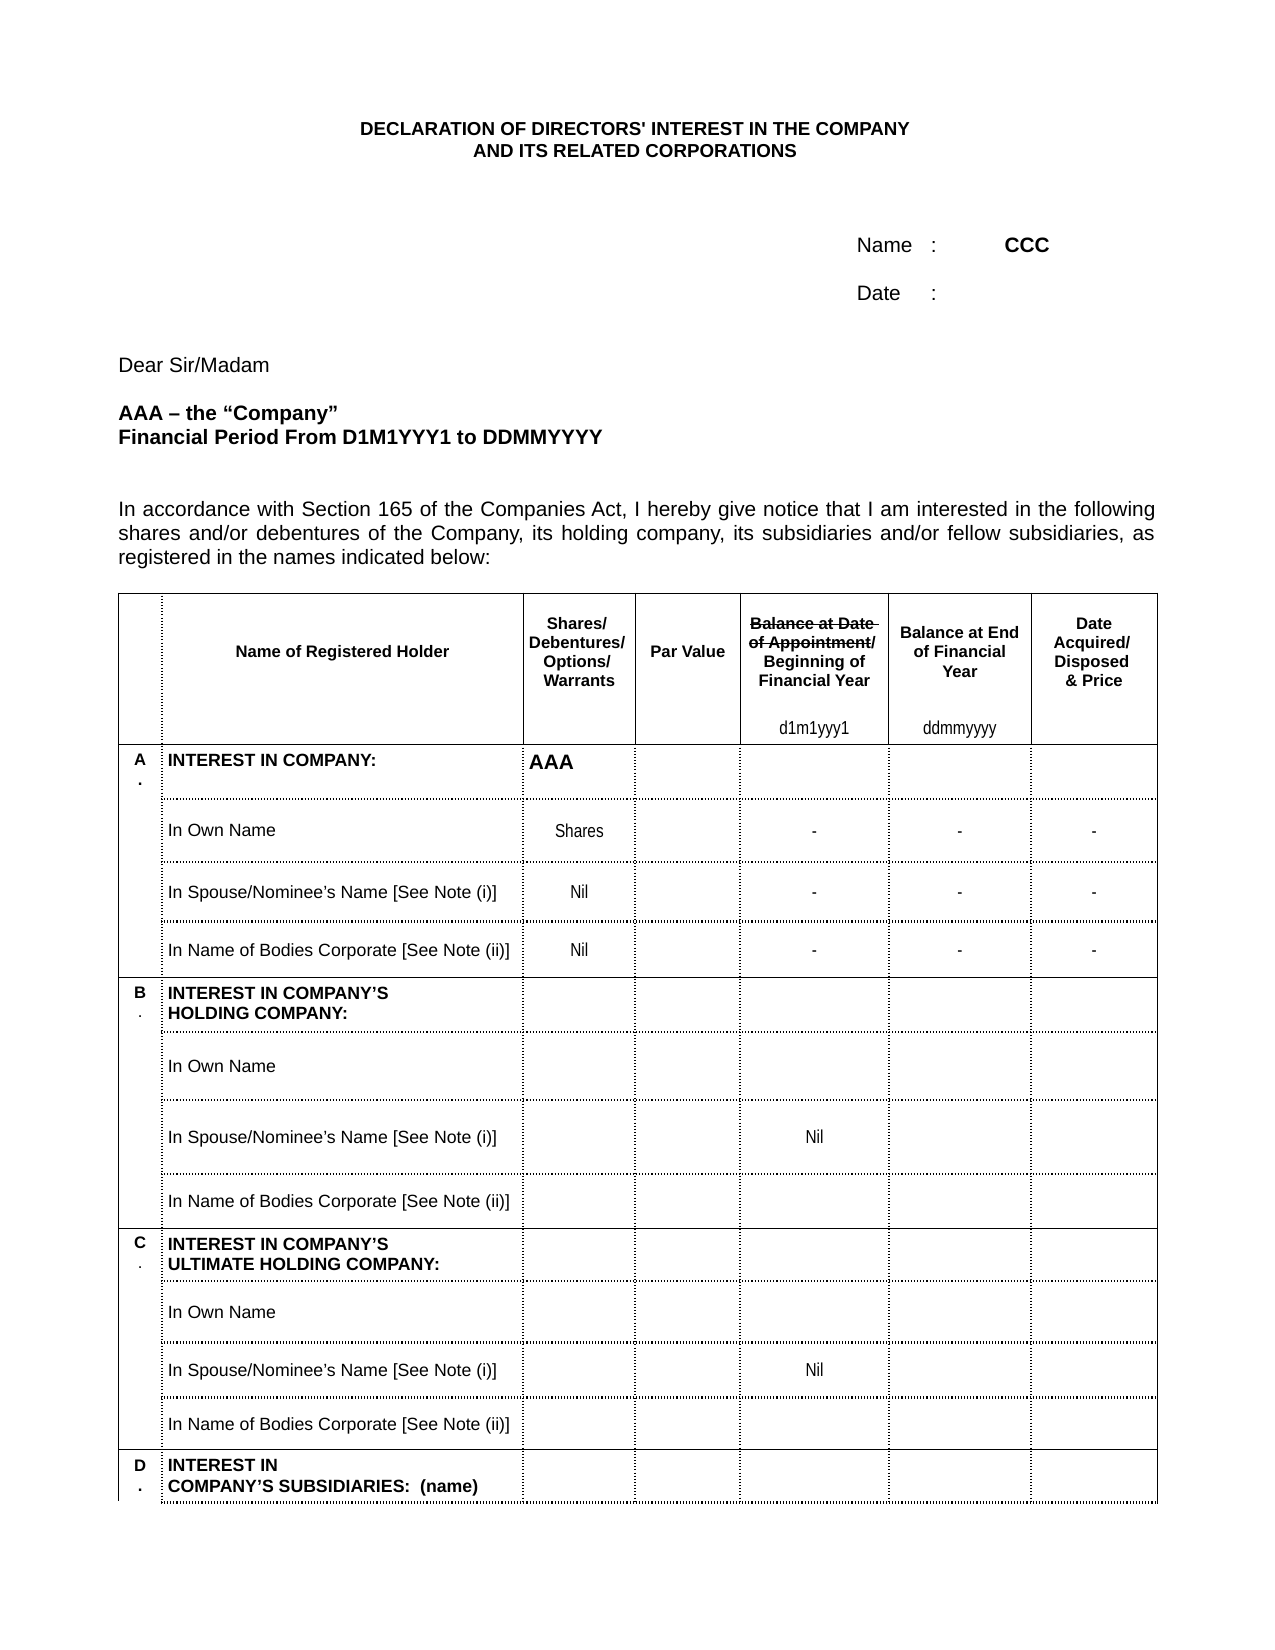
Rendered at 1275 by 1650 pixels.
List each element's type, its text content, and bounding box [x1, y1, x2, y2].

table_cell In Spouse/Nominee’s Name [See Note (i)] [162, 1099, 523, 1173]
table_cell INTEREST IN COMPANY’S HOLDING COMPANY: [162, 978, 523, 1031]
table_cell [740, 1031, 888, 1099]
table_cell [635, 1396, 740, 1449]
text Date : [118, 281, 1157, 305]
table_header Date Acquired/ Disposed & Price [1032, 594, 1157, 711]
table_cell [1031, 1341, 1157, 1396]
table_cell [1032, 711, 1157, 744]
table_cell [635, 1031, 740, 1099]
table_cell INTEREST IN COMPANY’S SUBSIDIARIES: (name) [162, 1450, 523, 1501]
table_cell [635, 1341, 740, 1396]
table_cell - [1031, 920, 1157, 977]
table_cell [740, 978, 888, 1031]
table_cell [523, 1173, 635, 1227]
table_cell Nil [740, 1099, 888, 1173]
table_cell [889, 745, 1031, 798]
table_cell [635, 920, 740, 977]
table_cell [636, 711, 740, 744]
table_cell In Name of Bodies Corporate [See Note (ii)] [162, 1396, 523, 1449]
table_cell [523, 1396, 635, 1449]
table_cell - [740, 920, 888, 977]
table_cell [740, 1396, 888, 1449]
table_cell [119, 1396, 162, 1449]
table_cell [1031, 1173, 1157, 1227]
table_cell - [889, 798, 1031, 861]
table_cell [889, 1099, 1031, 1173]
table_cell [740, 745, 888, 798]
table_cell In Own Name [162, 798, 523, 861]
table_cell [119, 798, 162, 861]
table_cell [162, 711, 523, 744]
table_cell [1031, 1396, 1157, 1449]
table_cell In Own Name [162, 1280, 523, 1341]
table_cell [635, 1450, 740, 1501]
text AAA – the “Company” [118, 401, 1157, 425]
table_cell [889, 1341, 1031, 1396]
text Dear Sir/Madam [118, 353, 1157, 377]
table_cell [889, 1031, 1031, 1099]
table_cell INTEREST IN COMPANY’S ULTIMATE HOLDING COMPANY: [162, 1229, 523, 1280]
table_cell - [740, 798, 888, 861]
table_cell [635, 745, 740, 798]
table_cell [635, 1099, 740, 1173]
table_cell [523, 1280, 635, 1341]
table_cell [523, 1229, 635, 1280]
table_cell [119, 1173, 162, 1227]
text DECLARATION OF DIRECTORS' INTEREST IN THE COMPANY [118, 118, 1157, 140]
table_cell [119, 1099, 162, 1173]
table_cell A . [119, 745, 162, 798]
table_cell [119, 1341, 162, 1396]
table_cell [524, 711, 635, 744]
table_cell [1031, 1450, 1157, 1501]
table_cell [1031, 1280, 1157, 1341]
table_cell [635, 1280, 740, 1341]
table_cell In Spouse/Nominee’s Name [See Note (i)] [162, 1341, 523, 1396]
table_cell [889, 1280, 1031, 1341]
table_cell [740, 1173, 888, 1227]
table_header Name of Registered Holder [162, 594, 523, 711]
table_cell In Own Name [162, 1031, 523, 1099]
table_cell INTEREST IN COMPANY: [162, 745, 523, 798]
table_cell [635, 1173, 740, 1227]
table_cell [119, 711, 162, 744]
table_cell - [740, 861, 888, 920]
table_cell [740, 1280, 888, 1341]
text Financial Period From D1M1YYY1 to DDMMYYYY [118, 425, 1157, 449]
table_cell [1031, 1031, 1157, 1099]
table_cell [119, 920, 162, 977]
table_header Par Value [636, 594, 740, 711]
table_cell [889, 1229, 1031, 1280]
table_cell [889, 1396, 1031, 1449]
table_cell [119, 1280, 162, 1341]
table_cell [523, 978, 635, 1031]
table_header [119, 594, 162, 711]
table_header Balance at End of Financial Year [889, 594, 1031, 711]
table_cell Nil [523, 920, 635, 977]
table_cell Shares [523, 798, 635, 861]
table_cell In Name of Bodies Corporate [See Note (ii)] [162, 1173, 523, 1227]
table_cell [1031, 978, 1157, 1031]
table_cell [523, 1031, 635, 1099]
table_cell AAA [523, 745, 635, 798]
text Name : CCC [118, 233, 1157, 257]
table_cell D . [119, 1450, 162, 1501]
table_cell [119, 861, 162, 920]
table_cell [523, 1450, 635, 1501]
table_cell [740, 1229, 888, 1280]
table_cell [635, 798, 740, 861]
table_cell Nil [740, 1341, 888, 1396]
table_cell In Spouse/Nominee’s Name [See Note (i)] [162, 861, 523, 920]
table_cell C . [119, 1229, 162, 1280]
table_cell [1031, 1099, 1157, 1173]
table_cell Nil [523, 861, 635, 920]
table_cell ddmmyyyy [889, 711, 1031, 744]
table_cell [1031, 1229, 1157, 1280]
table_cell B . [119, 978, 162, 1031]
table_cell In Name of Bodies Corporate [See Note (ii)] [162, 920, 523, 977]
table_cell [119, 1031, 162, 1099]
table_cell - [889, 920, 1031, 977]
table_cell [889, 1450, 1031, 1501]
table_cell [523, 1099, 635, 1173]
table_header Shares/ Debentures/ Options/ Warrants [524, 594, 635, 711]
table_cell [523, 1341, 635, 1396]
table_cell [1031, 745, 1157, 798]
table_header Balance at Date of Appointment/ Beginning of Financial Year [741, 594, 888, 711]
table_cell [635, 861, 740, 920]
table_cell [635, 978, 740, 1031]
table_cell [889, 978, 1031, 1031]
table_cell - [1031, 861, 1157, 920]
table_cell [740, 1450, 888, 1501]
table_cell - [1031, 798, 1157, 861]
table_cell - [889, 861, 1031, 920]
table_cell [635, 1229, 740, 1280]
table_cell d1m1yyy1 [741, 711, 888, 744]
text AND ITS RELATED CORPORATIONS [118, 140, 1157, 161]
text In accordance with Section 165 of the Companies Act, I hereby give notice that I am interested in the following shares and/or debentures of the Company, its holding company, its subsidiaries and/or fellow subsidiaries, as registered in the names indicated below: [118, 497, 1157, 568]
table_cell [889, 1173, 1031, 1227]
